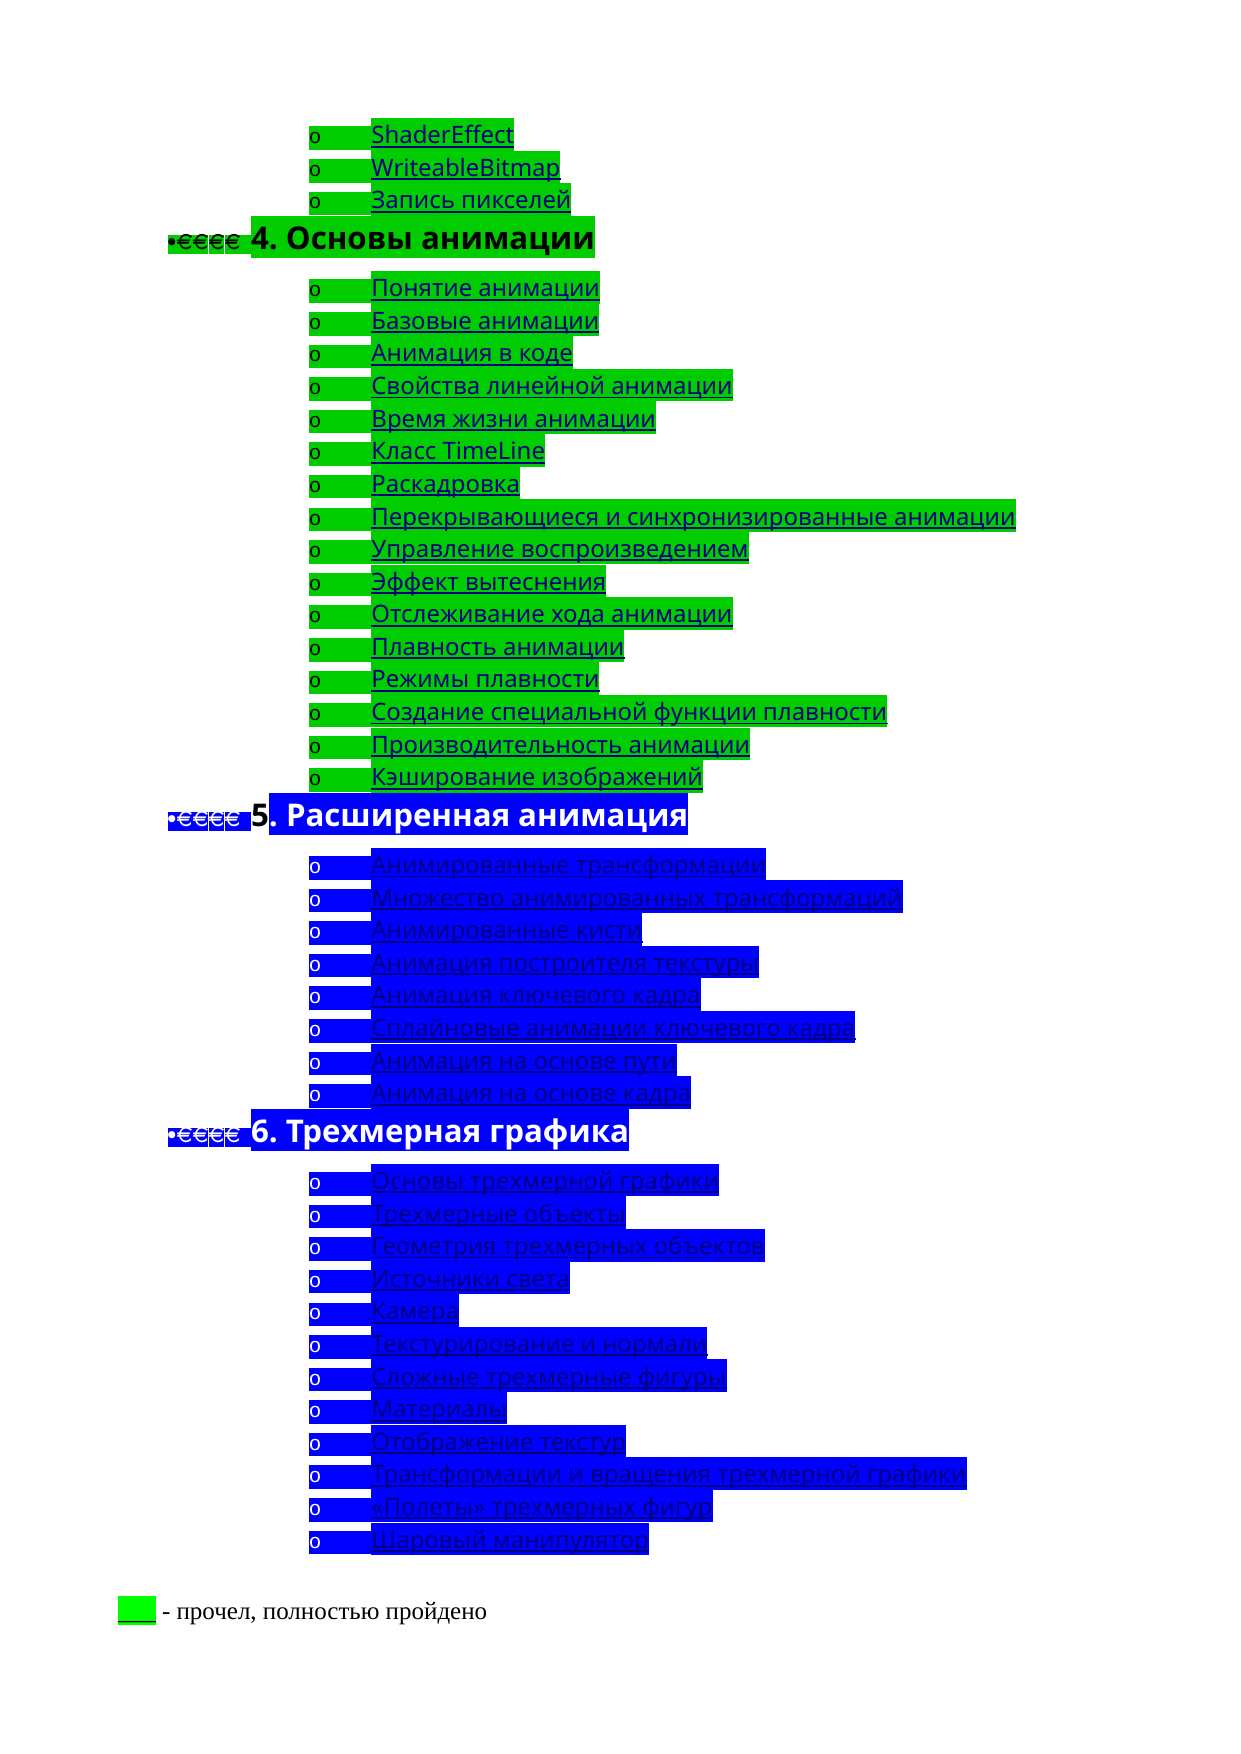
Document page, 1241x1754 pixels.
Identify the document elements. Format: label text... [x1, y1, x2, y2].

text o Шаровый манипулятор [309, 1522, 1122, 1555]
text · 4. Основы анимации [168, 216, 1122, 258]
text o ShaderEffect [309, 118, 1122, 151]
text o Сплайновые анимации ключевого кадра [309, 1011, 1122, 1043]
text o Анимация на основе кадра [309, 1076, 1122, 1109]
text o Трансформации и вращения трехмерной графики [309, 1457, 1122, 1490]
text o Анимированные трансформации [309, 848, 1122, 880]
text o Трехмерные объекты [309, 1196, 1122, 1229]
text o Камера [309, 1294, 1122, 1327]
text o Запись пикселей [309, 183, 1122, 216]
text o Класс TimeLine [309, 434, 1122, 467]
text ___ - прочел, полностью пройдено [118, 1596, 1122, 1625]
text o Геометрия трехмерных объектов [309, 1229, 1122, 1262]
text o Свойства линейной анимации [309, 369, 1122, 401]
text o «Полеты» трехмерных фигур [309, 1490, 1122, 1522]
text o Управление воспроизведением [309, 532, 1122, 564]
text o Раскадровка [309, 467, 1122, 499]
text o Создание специальной функции плавности [309, 695, 1122, 727]
text o Основы трехмерной графики [309, 1164, 1122, 1196]
text o Понятие анимации [309, 271, 1122, 304]
text o Источники света [309, 1262, 1122, 1294]
text o Плавность анимации [309, 630, 1122, 662]
text o WriteableBitmap [309, 151, 1122, 183]
text o Сложные трехмерные фигуры [309, 1359, 1122, 1392]
text · 5. Расширенная анимация [168, 793, 1122, 835]
text · 6. Трехмерная графика [168, 1109, 1122, 1151]
text o Анимация на основе пути [309, 1043, 1122, 1076]
text o Анимация построителя текстуры [309, 946, 1122, 978]
text o Материалы [309, 1392, 1122, 1424]
text o Анимация в коде [309, 336, 1122, 369]
text o Время жизни анимации [309, 401, 1122, 434]
text o Множество анимированных трансформаций [309, 880, 1122, 913]
text o Перекрывающиеся и синхронизированные анимации [309, 499, 1122, 532]
text o Базовые анимации [309, 304, 1122, 336]
text o Текстурирование и нормали [309, 1327, 1122, 1359]
text o Анимированные кисти [309, 913, 1122, 946]
text o Производительность анимации [309, 727, 1122, 760]
text o Кэширование изображений [309, 760, 1122, 793]
text o Режимы плавности [309, 662, 1122, 695]
text o Эффект вытеснения [309, 564, 1122, 597]
text o Анимация ключевого кадра [309, 978, 1122, 1011]
text o Отображение текстур [309, 1424, 1122, 1457]
text o Отслеживание хода анимации [309, 597, 1122, 630]
